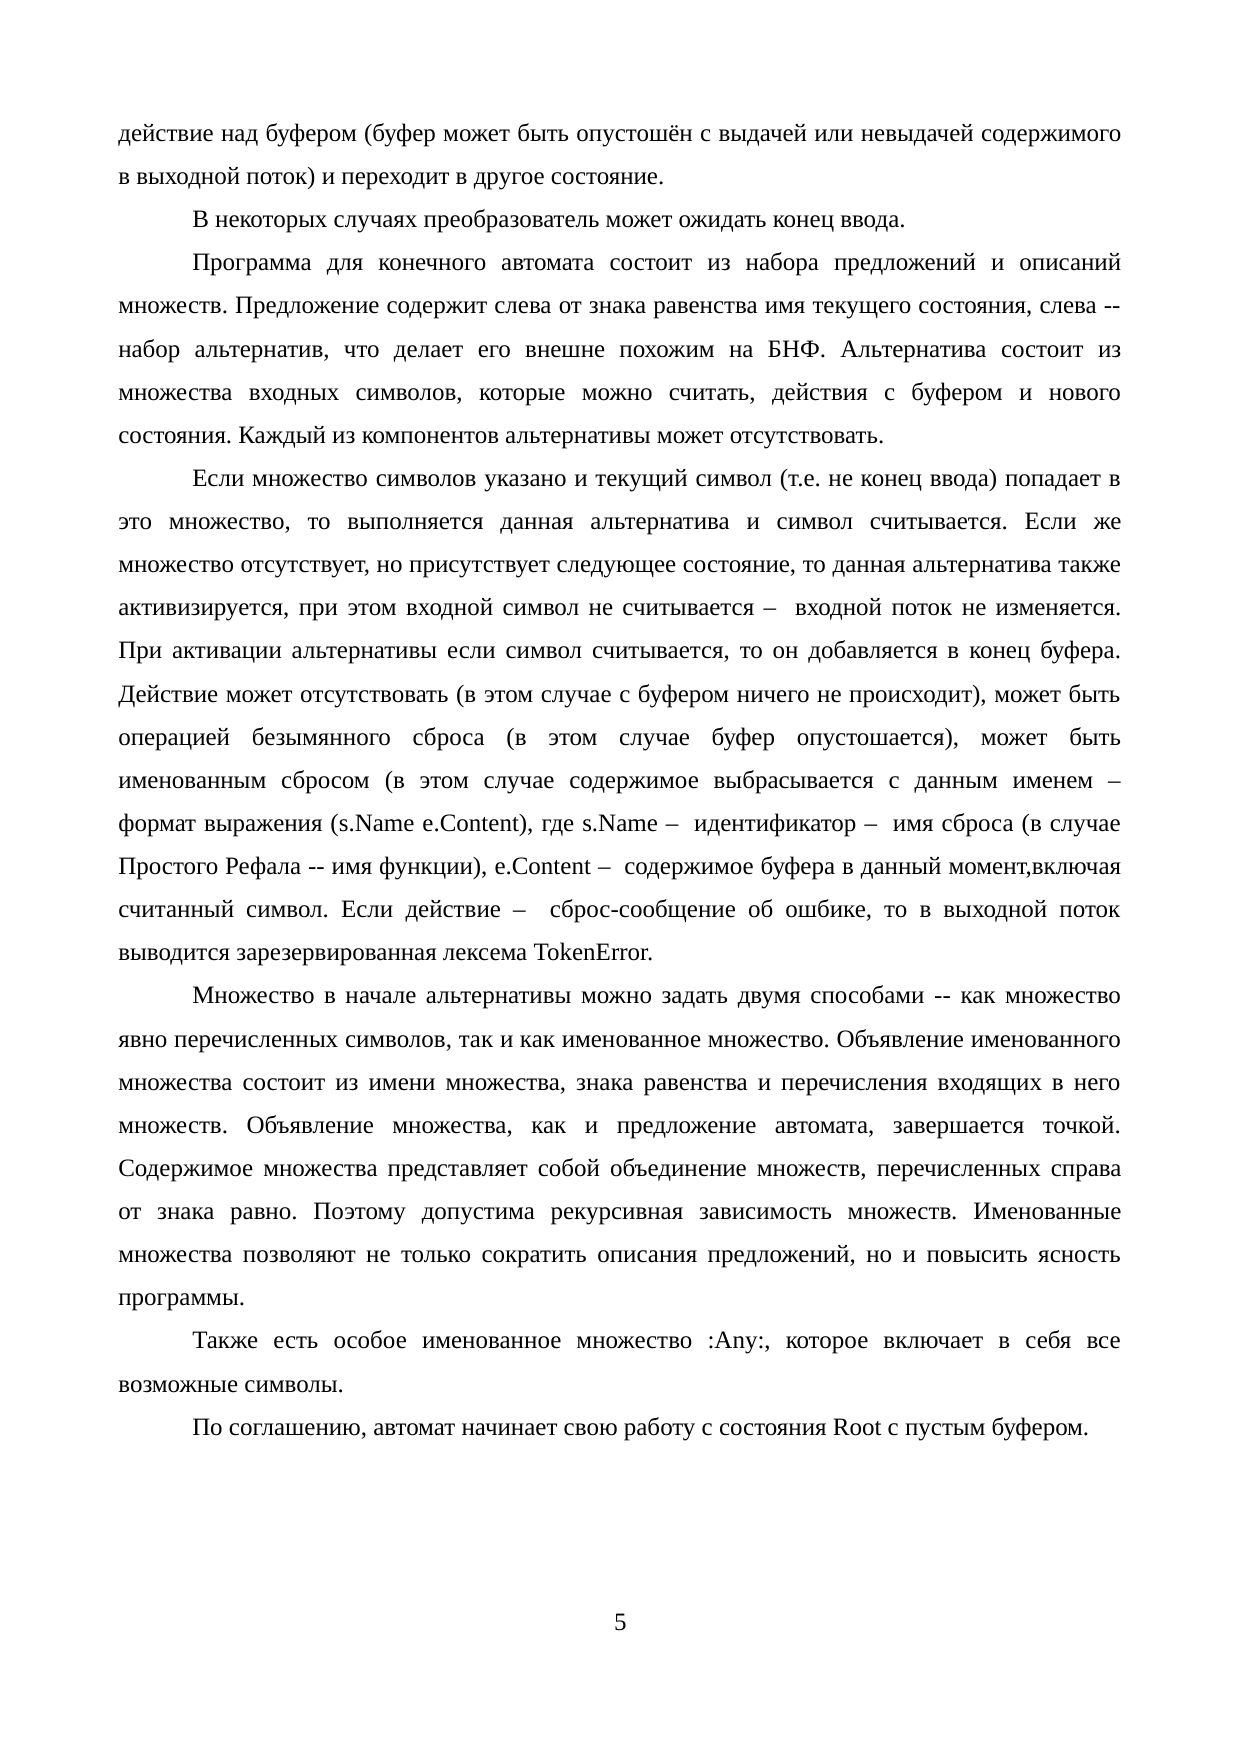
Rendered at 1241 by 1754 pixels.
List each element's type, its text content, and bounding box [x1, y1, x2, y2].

text Множество в начале альтернативы можно задать двумя способами -- как множество явно перечисленных символов, так и как именованное множество. Объявление именованного множества состоит из имени множества, знака равенства и перечисления входящих в него множеств. Объявление множества, как и предложение автомата, завершается точкой. Содержимое множества представляет собой объединение множеств, перечисленных справа от знака равно. Поэтому допустима рекурсивная зависимость множеств. Именованные множества позволяют не только сократить описания предложений, но и повысить ясность программы. [118, 981, 1122, 1311]
text В некоторых случаях преобразователь может ожидать конец ввода. [118, 204, 1122, 233]
text Программа для конечного автомата состоит из набора предложений и описаний множеств. Предложение содержит слева от знака равенства имя текущего состояния, слева -- набор альтернатив, что делает его внешне похожим на БНФ. Альтернатива состоит из множества входных символов, которые можно считать, действия с буфером и нового состояния. Каждый из компонентов альтернативы может отсутствовать. [118, 247, 1122, 449]
text Если множество символов указано и текущий символ (т.е. не конец ввода) попадает в это множество, то выполняется данная альтернатива и символ считывается. Если же множество отсутствует, но присутствует следующее состояние, то данная альтернатива также активизируется, при этом входной символ не считывается – входной поток не изменяется. При активации альтернативы если символ считывается, то он добавляется в конец буфера. Действие может отсутствовать (в этом случае с буфером ничего не происходит), может быть операцией безымянного сброса (в этом случае буфер опустошается), может быть именованным сбросом (в этом случае содержимое выбрасывается с данным именем – формат выражения (s.Name e.Content), где s.Name – идентификатор – имя сброса (в случае Простого Рефала -- имя функции), e.Content – содержимое буфера в данный момент,включая считанный символ. Если действие – сброс-сообщение об ошбике, то в выходной поток выводится зарезервированная лексема TokenError. [118, 463, 1122, 966]
text По соглашению, автомат начинает свою работу с состояния Root с пустым буфером. [118, 1412, 1122, 1441]
text действие над буфером (буфер может быть опустошён с выдачей или невыдачей содержимого в выходной поток) и переходит в другое состояние. [118, 118, 1122, 190]
text Также есть особое именованное множество :Any:, которое включает в себя все возможные символы. [118, 1326, 1122, 1397]
